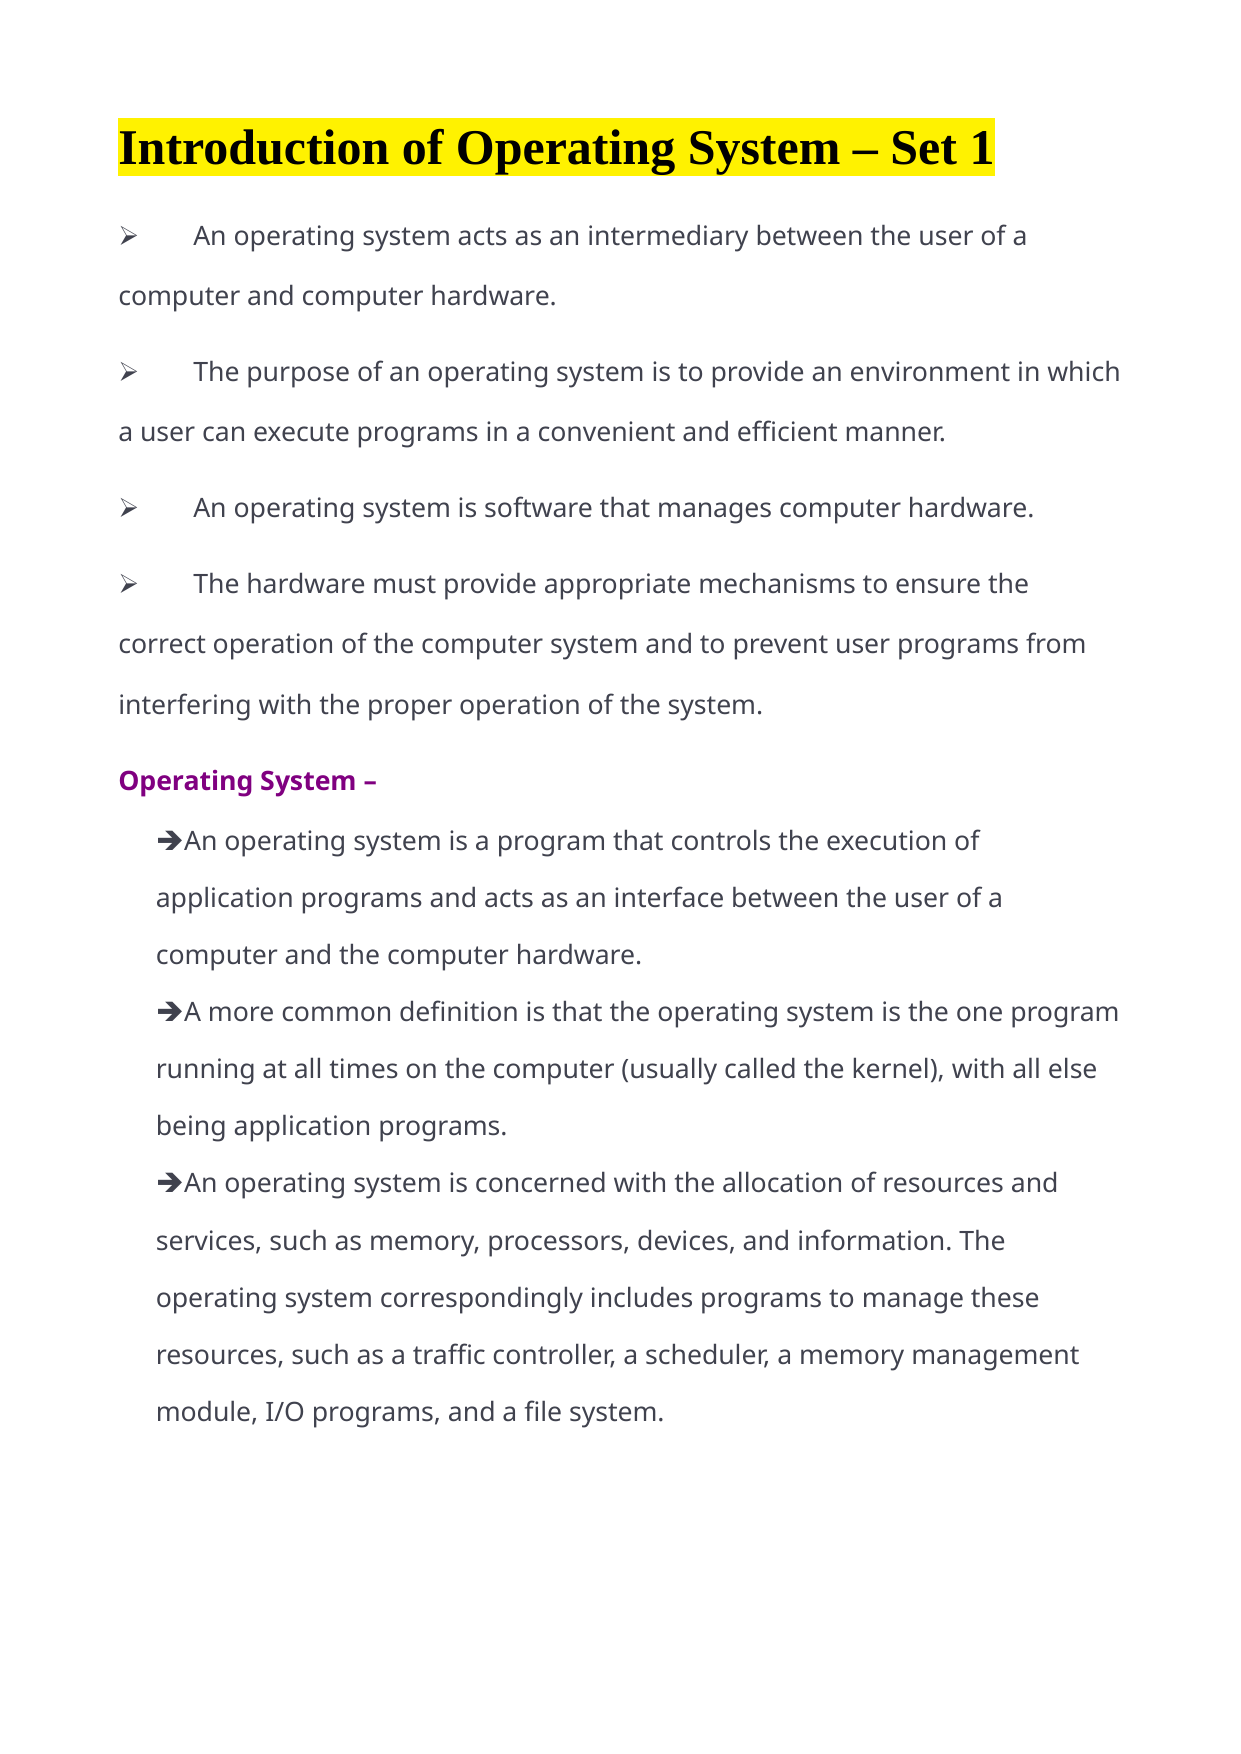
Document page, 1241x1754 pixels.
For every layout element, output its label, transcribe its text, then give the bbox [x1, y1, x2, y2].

text Introduction of Operating System – Set 1 [118, 118, 1122, 176]
list The purpose of an operating system is to provide an environment in which a user can execute programs in a convenient and efficient manner. [118, 353, 1122, 449]
list The hardware must provide appropriate mechanisms to ensure the correct operation of the computer system and to prevent user programs from interfering with the proper operation of the system. [118, 565, 1122, 722]
list An operating system is software that manages computer hardware. [118, 489, 1122, 525]
text Operating System – [118, 762, 1122, 798]
list A more common definition is that the operating system is the one program running at all times on the computer (usually called the kernel), with all else being application programs. [156, 993, 1122, 1143]
list An operating system acts as an intermediary between the user of a computer and computer hardware. [118, 217, 1122, 313]
list An operating system is a program that controls the execution of application programs and acts as an interface between the user of a computer and the computer hardware. [156, 822, 1122, 972]
list An operating system is concerned with the allocation of resources and services, such as memory, processors, devices, and information. The operating system correspondingly includes programs to manage these resources, such as a traffic controller, a scheduler, a memory management module, I/O programs, and a file system. [156, 1164, 1122, 1429]
